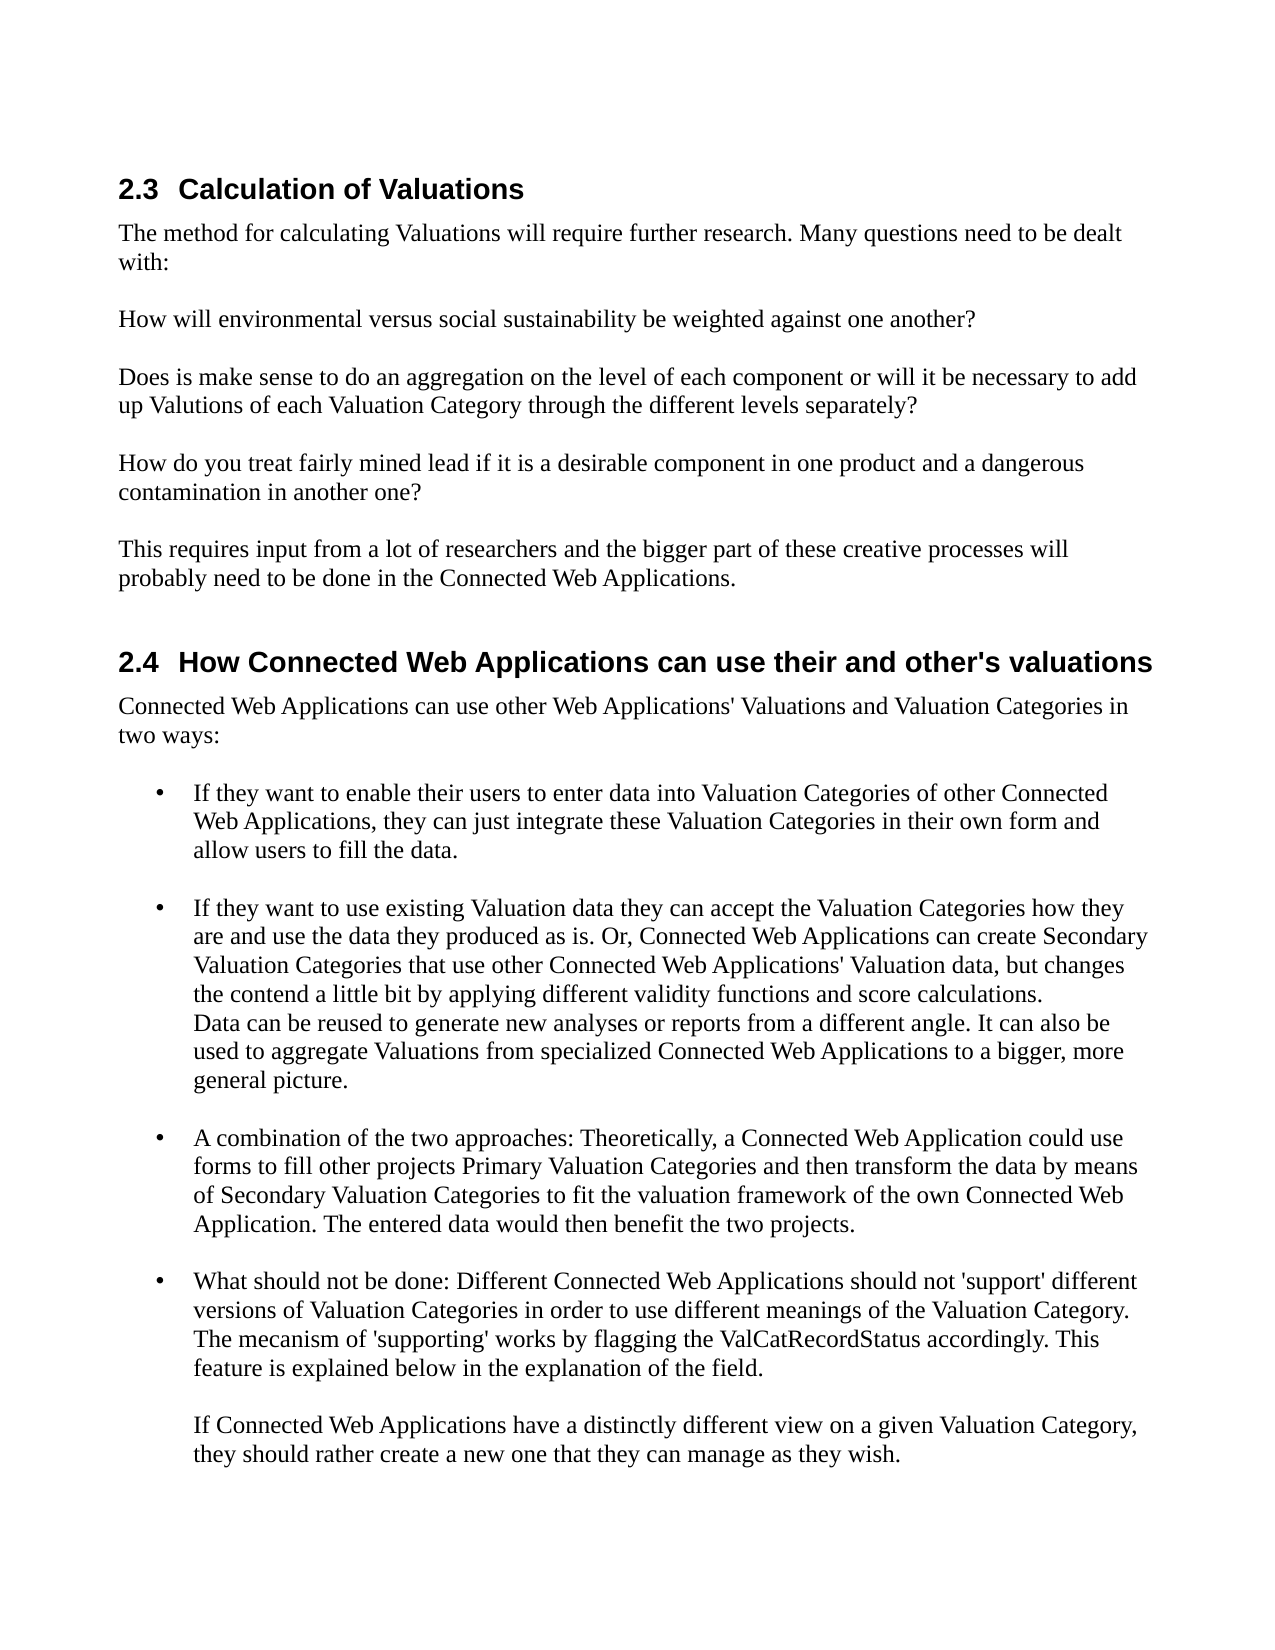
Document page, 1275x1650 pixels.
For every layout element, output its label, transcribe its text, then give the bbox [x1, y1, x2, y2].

text The method for calculating Valuations will require further research. Many questions need to be dealt with: [118, 218, 1157, 275]
subtitle Calculation of Valuations [118, 172, 1157, 205]
text Does is make sense to do an aggregation on the level of each component or will it be necessary to add up Valutions of each Valuation Category through the different levels separately? [118, 362, 1157, 419]
list A combination of the two approaches: Theoretically, a Connected Web Application could use forms to fill other projects Primary Valuation Categories and then transform the data by means of Secondary Valuation Categories to fit the valuation framework of the own Connected Web Application. The entered data would then benefit the two projects. [156, 1123, 1157, 1238]
list If they want to enable their users to enter data into Valuation Categories of other Connected Web Applications, they can just integrate these Valuation Categories in their own form and allow users to fill the data. [156, 778, 1157, 864]
text How will environmental versus social sustainability be weighted against one another? [118, 304, 1157, 333]
subtitle How Connected Web Applications can use their and other's valuations [118, 645, 1157, 679]
list If they want to use existing Valuation data they can accept the Valuation Categories how they are and use the data they produced as is. Or, Connected Web Applications can create Secondary Valuation Categories that use other Connected Web Applications' Valuation data, but changes the contend a little bit by applying different validity functions and score calculations. Data can be reused to generate new analyses or reports from a different angle. It can also be used to aggregate Valuations from specialized Connected Web Applications to a bigger, more general picture. [156, 893, 1157, 1094]
text How do you treat fairly mined lead if it is a desirable component in one product and a dangerous contamination in another one? [118, 448, 1157, 505]
text Connected Web Applications can use other Web Applications' Valuations and Valuation Categories in two ways: [118, 691, 1157, 749]
list What should not be done: Different Connected Web Applications should not 'support' different versions of Valuation Categories in order to use different meanings of the Valuation Category. The mecanism of 'supporting' works by flagging the ValCatRecordStatus accordingly. This feature is explained below in the explanation of the field. If Connected Web Applications have a distinctly different view on a given Valuation Category, they should rather create a new one that they can manage as they wish. [156, 1266, 1157, 1468]
text This requires input from a lot of researchers and the bigger part of these creative processes will probably need to be done in the Connected Web Applications. [118, 534, 1157, 592]
